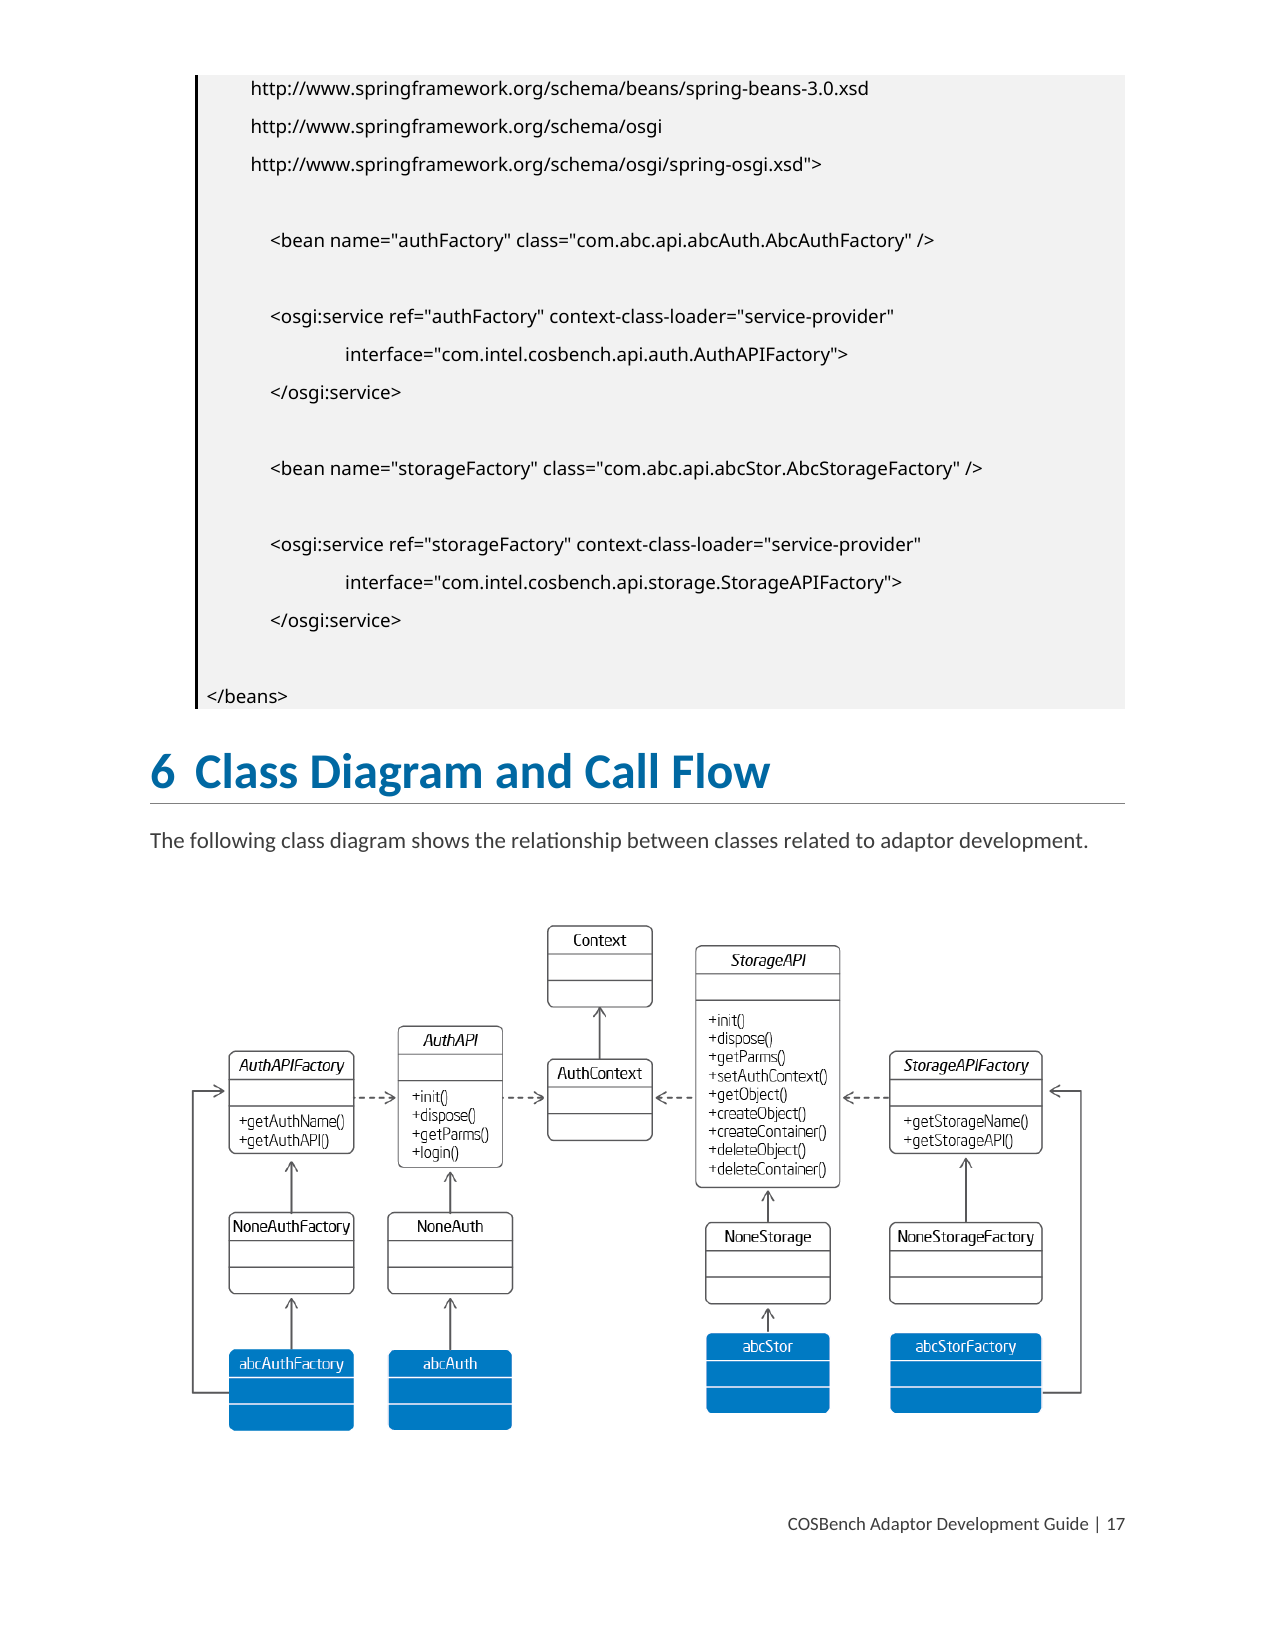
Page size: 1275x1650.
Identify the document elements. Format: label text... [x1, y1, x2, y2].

text interface="com.intel.cosbench.api.auth.AuthAPIFactory"> [198, 341, 1125, 367]
text <osgi:service ref="authFactory" context-class-loader="service-provider" [198, 303, 1125, 329]
text The following class diagram shows the relationship between classes related to adaptor development. [150, 826, 1125, 854]
text </osgi:service> [198, 379, 1125, 405]
text http://www.springframework.org/schema/osgi/spring-osgi.xsd"> [198, 151, 1125, 177]
text http://www.springframework.org/schema/osgi [198, 113, 1125, 138]
text </beans> [198, 683, 1125, 709]
subtitle Class Diagram and Call Flow [150, 740, 1125, 803]
text <bean name="authFactory" class="com.abc.api.abcAuth.AbcAuthFactory" /> [198, 227, 1125, 253]
text interface="com.intel.cosbench.api.storage.StorageAPIFactory"> [198, 569, 1125, 595]
text </osgi:service> [198, 607, 1125, 633]
text <osgi:service ref="storageFactory" context-class-loader="service-provider" [198, 531, 1125, 557]
text <bean name="storageFactory" class="com.abc.api.abcStor.AbcStorageFactory" /> [198, 455, 1125, 481]
text http://www.springframework.org/schema/beans/spring-beans-3.0.xsd [198, 75, 1125, 101]
